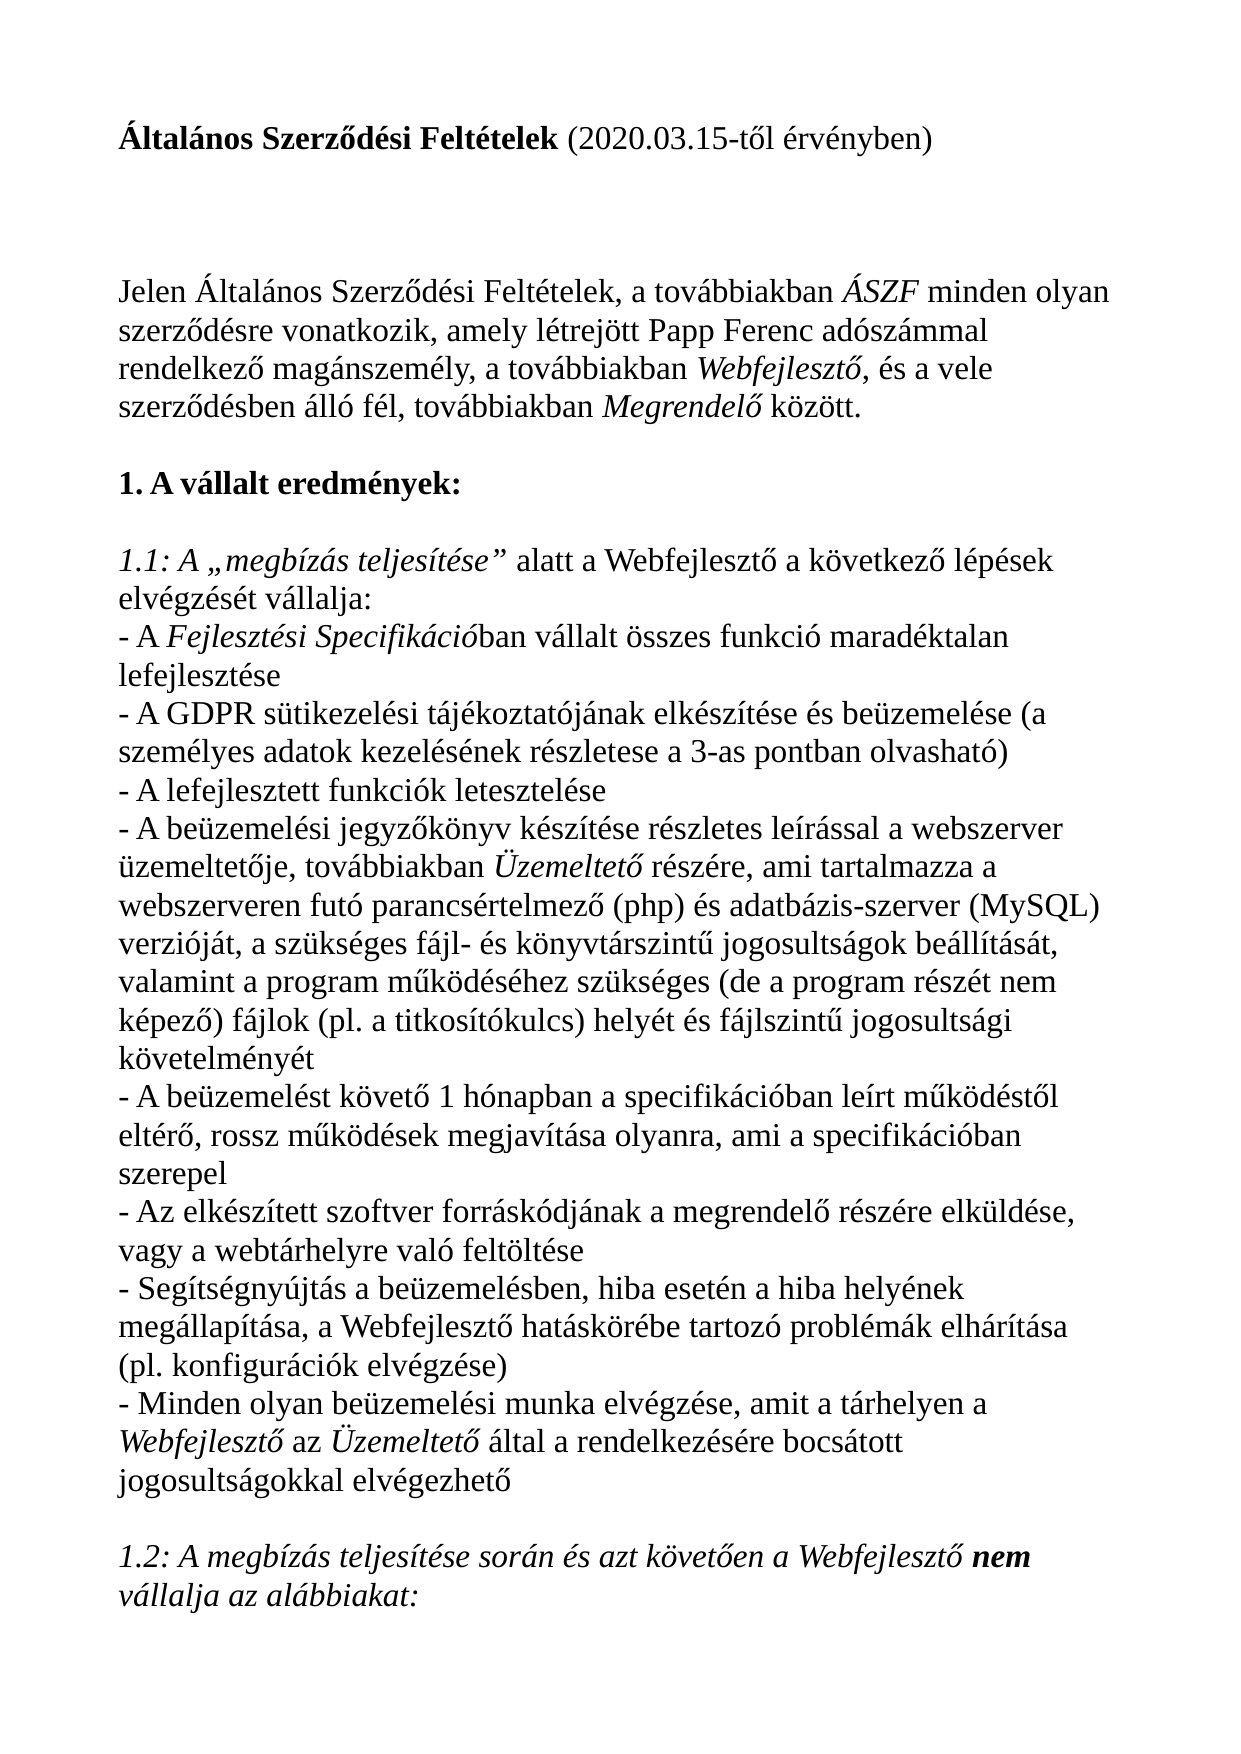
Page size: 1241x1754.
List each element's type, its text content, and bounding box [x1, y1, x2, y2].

text Általános Szerződési Feltételek (2020.03.15-től érvényben) [118, 118, 1122, 156]
text - A lefejlesztett funkciók letesztelése [118, 770, 1122, 808]
text - Az elkészített szoftver forráskódjának a megrendelő részére elküldése, vagy a webtárhelyre való feltöltése [118, 1191, 1122, 1268]
text - A beüzemelést követő 1 hónapban a specifikációban leírt működéstől eltérő, rossz működések megjavítása olyanra, ami a specifikációban szerepel [118, 1076, 1122, 1191]
text - Minden olyan beüzemelési munka elvégzése, amit a tárhelyen a Webfejlesztő az Üzemeltető által a rendelkezésére bocsátott jogosultságokkal elvégezhető [118, 1383, 1122, 1498]
text 1.1: A „megbízás teljesítése” alatt a Webfejlesztő a következő lépések elvégzését vállalja: [118, 540, 1122, 616]
text - Segítségnyújtás a beüzemelésben, hiba esetén a hiba helyének megállapítása, a Webfejlesztő hatáskörébe tartozó problémák elhárítása (pl. konfigurációk elvégzése) [118, 1268, 1122, 1383]
text 1. A vállalt eredmények: [118, 463, 1122, 501]
text 1.2: A megbízás teljesítése során és azt követően a Webfejlesztő nem vállalja az alábbiakat: [118, 1536, 1122, 1613]
text - A Fejlesztési Specifikációban vállalt összes funkció maradéktalan lefejlesztése [118, 616, 1122, 693]
text Jelen Általános Szerződési Feltételek, a továbbiakban ÁSZF minden olyan szerződésre vonatkozik, amely létrejött Papp Ferenc adószámmal rendelkező magánszemély, a továbbiakban Webfejlesztő, és a vele szerződésben álló fél, továbbiakban Megrendelő között. [118, 271, 1122, 425]
text - A beüzemelési jegyzőkönyv készítése részletes leírással a webszerver üzemeltetője, továbbiakban Üzemeltető részére, ami tartalmazza a webszerveren futó parancsértelmező (php) és adatbázis-szerver (MySQL) verzióját, a szükséges fájl- és könyvtárszintű jogosultságok beállítását, valamint a program működéséhez szükséges (de a program részét nem képező) fájlok (pl. a titkosítókulcs) helyét és fájlszintű jogosultsági követelményét [118, 808, 1122, 1076]
text - A GDPR sütikezelési tájékoztatójának elkészítése és beüzemelése (a személyes adatok kezelésének részletese a 3-as pontban olvasható) [118, 693, 1122, 770]
